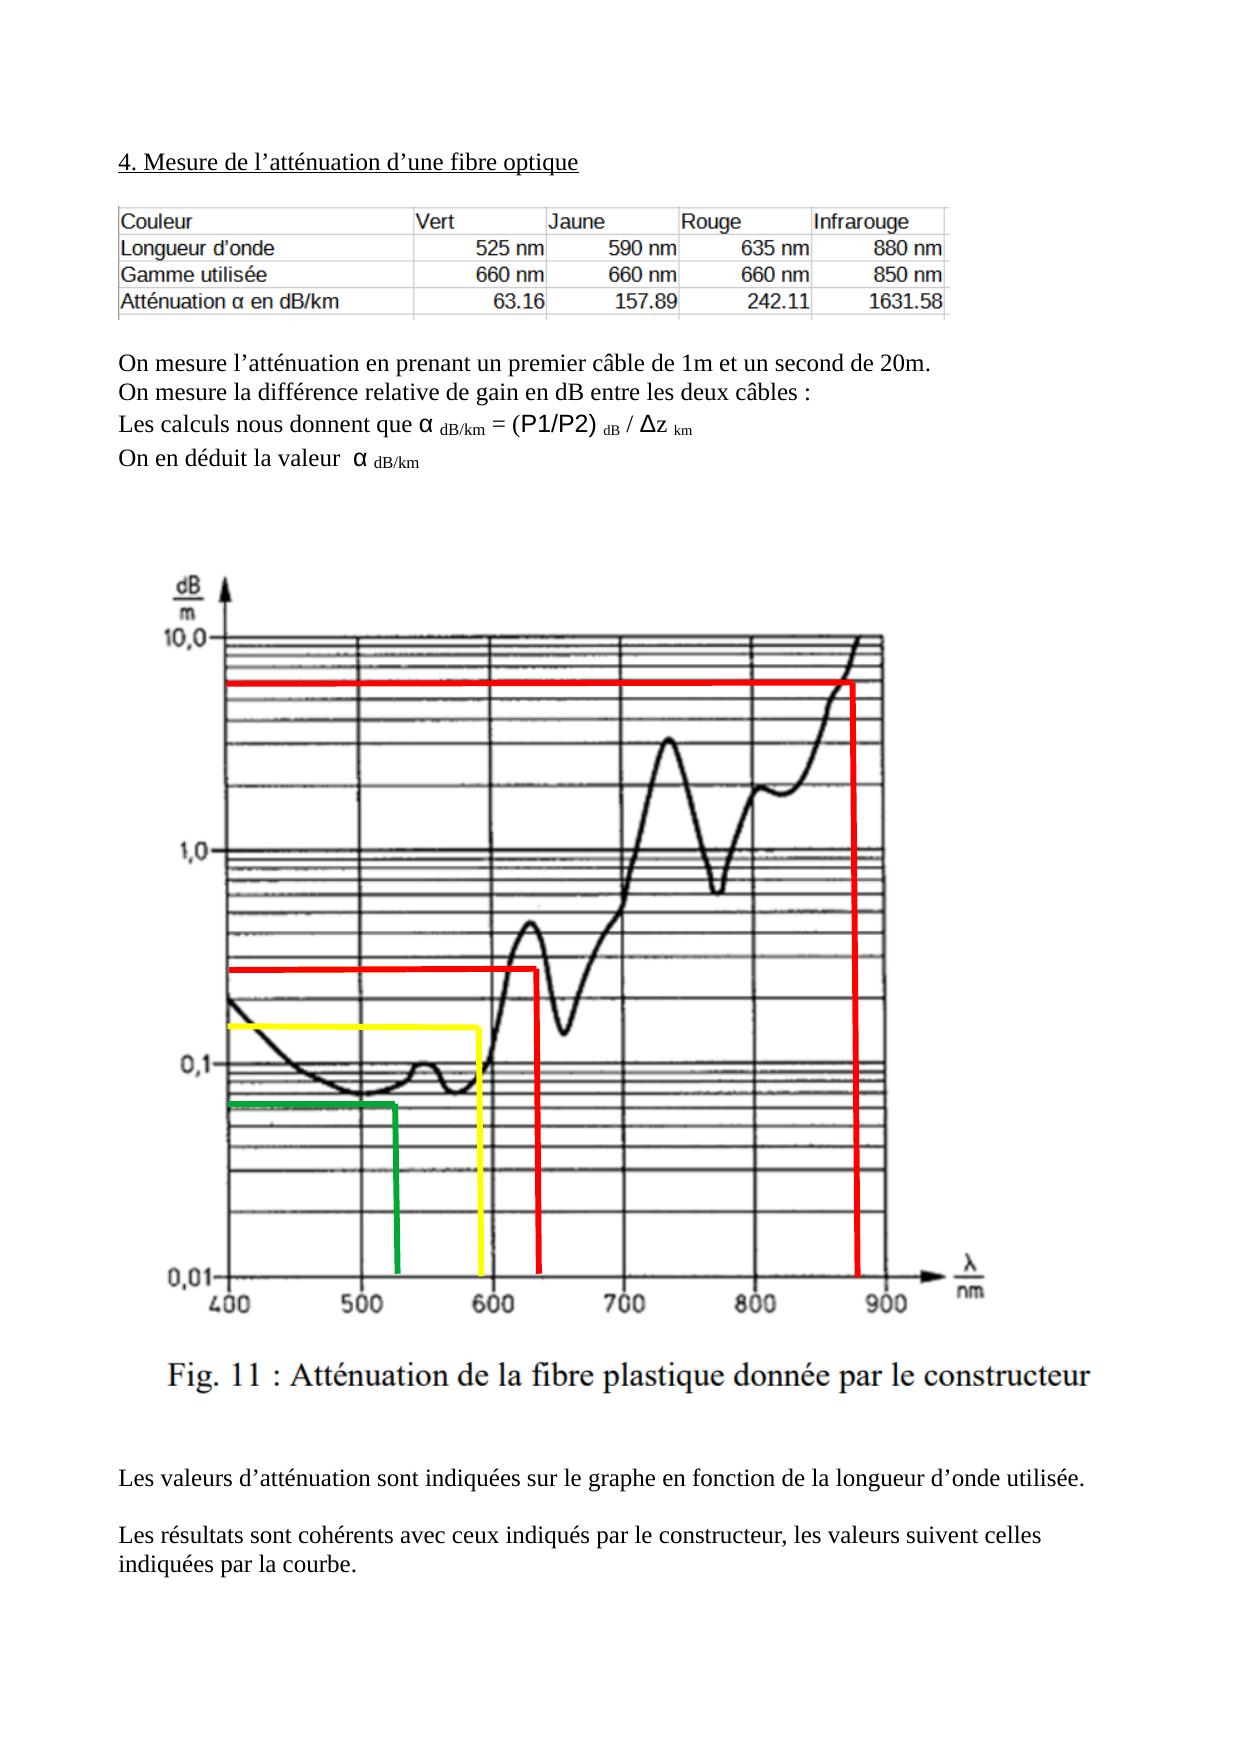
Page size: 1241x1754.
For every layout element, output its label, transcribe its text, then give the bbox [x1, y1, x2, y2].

picture [118, 206, 950, 320]
text 4. Mesure de l’atténuation d’une fibre optique [118, 147, 1122, 176]
text On en déduit la valeur α dB/km [118, 439, 1122, 473]
text On mesure la différence relative de gain en dB entre les deux câbles : [118, 377, 1122, 406]
text Les valeurs d’atténuation sont indiquées sur le graphe en fonction de la longueur d’onde utilisée. [118, 1463, 1122, 1492]
picture [124, 558, 1116, 1406]
text Les résultats sont cohérents avec ceux indiqués par le constructeur, les valeurs suivent celles indiquées par la courbe. [118, 1520, 1122, 1578]
text Les calculs nous donnent que α dB/km = (P1/P2) dB / Δz km [118, 406, 1122, 439]
text On mesure l’atténuation en prenant un premier câble de 1m et un second de 20m. [118, 348, 1122, 377]
